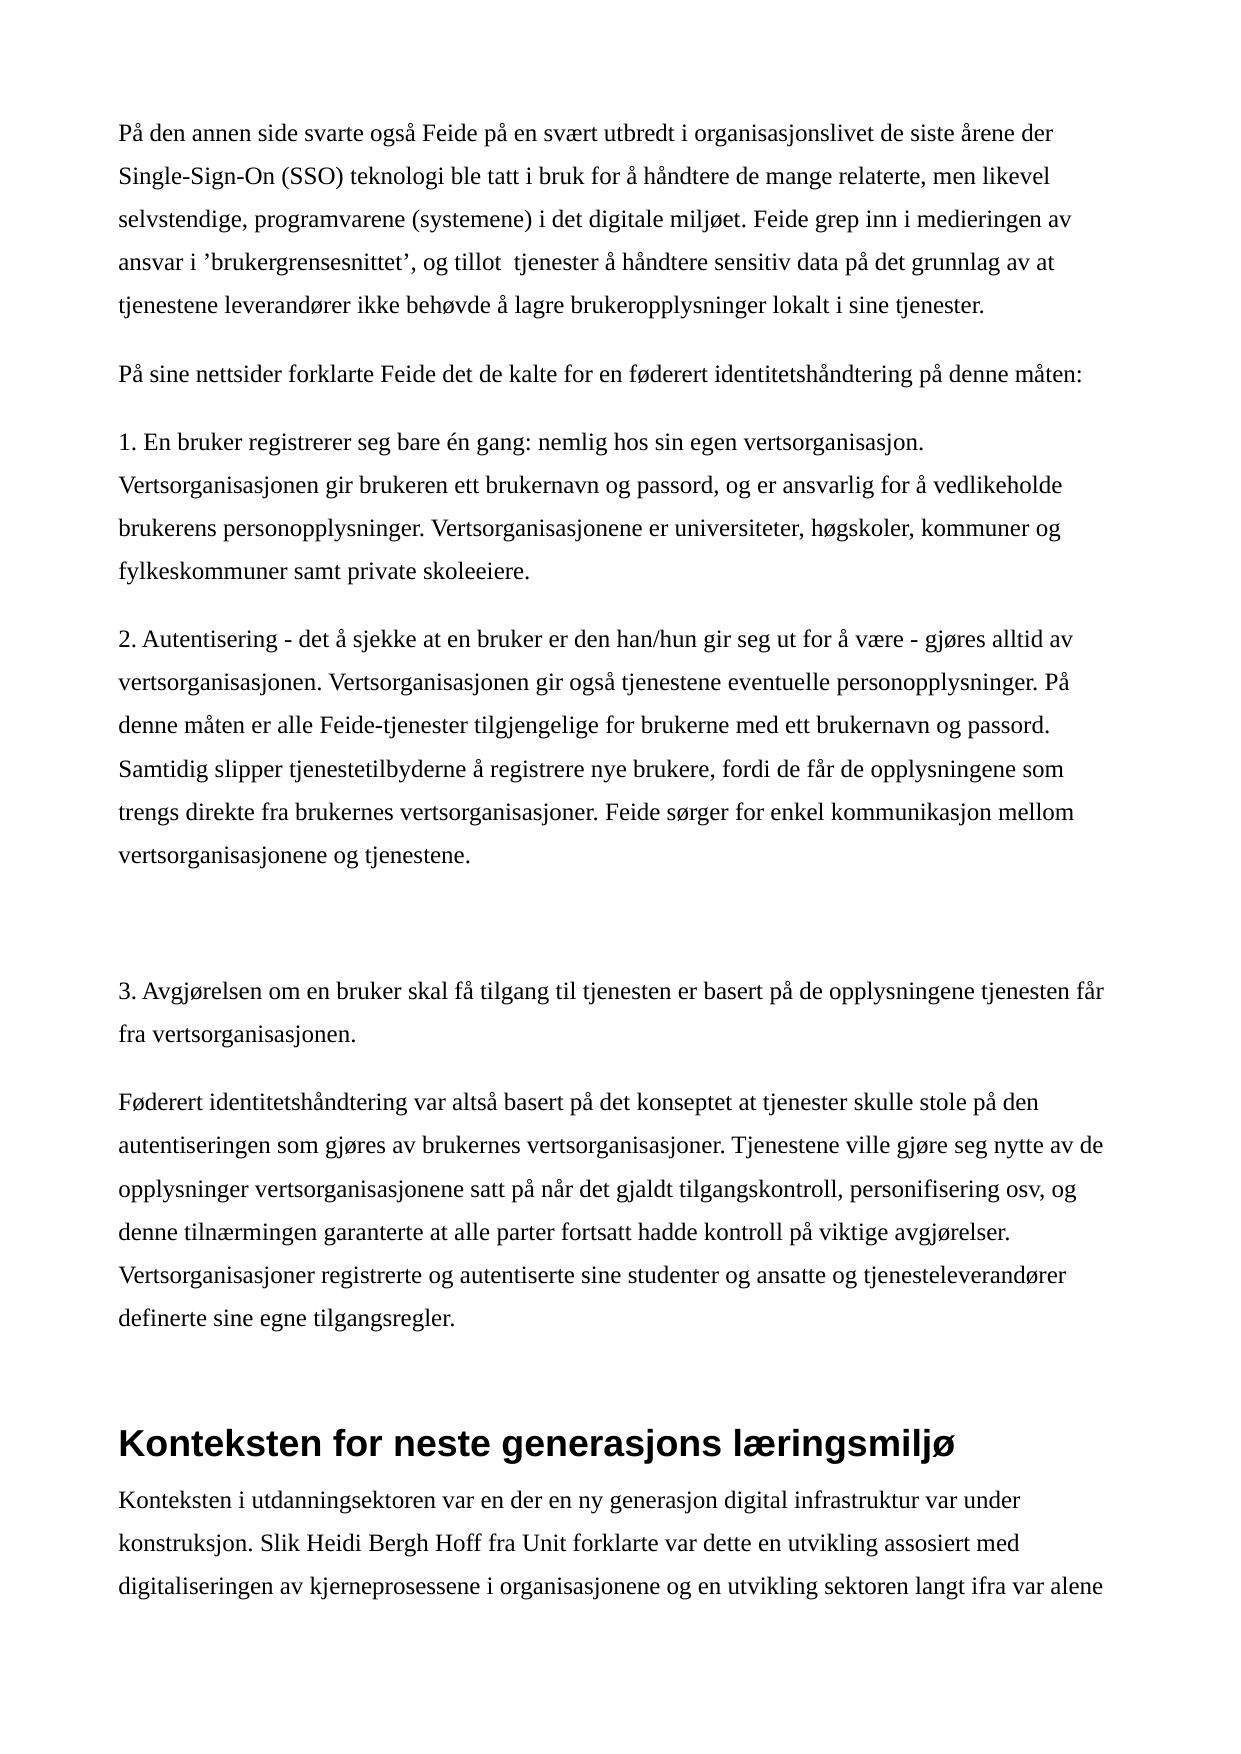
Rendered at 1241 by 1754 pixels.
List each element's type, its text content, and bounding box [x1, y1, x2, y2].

subtitle Konteksten for neste generasjons læringsmiljø [118, 1421, 1122, 1464]
text 3. Avgjørelsen om en bruker skal få tilgang til tjenesten er basert på de opplysningene tjenesten får fra vertsorganisasjonen. [118, 976, 1122, 1048]
text Konteksten i utdanningsektoren var en der en ny generasjon digital infrastruktur var under konstruksjon. Slik Heidi Bergh Hoff fra Unit forklarte var dette en utvikling assosiert med digitaliseringen av kjerneprosessene i organisasjonene og en utvikling sektoren langt ifra var alene [118, 1485, 1122, 1600]
text På sine nettsider forklarte Feide det de kalte for en føderert identitetshåndtering på denne måten: [118, 359, 1122, 387]
text På den annen side svarte også Feide på en svært utbredt i organisasjonslivet de siste årene der Single-Sign-On (SSO) teknologi ble tatt i bruk for å håndtere de mange relaterte, men likevel selvstendige, programvarene (systemene) i det digitale miljøet. Feide grep inn i medieringen av ansvar i ’brukergrensesnittet’, og tillot tjenester å håndtere sensitiv data på det grunnlag av at tjenestene leverandører ikke behøvde å lagre brukeropplysninger lokalt i sine tjenester. [118, 118, 1122, 319]
text 1. En bruker registrerer seg bare én gang: nemlig hos sin egen vertsorganisasjon. Vertsorganisasjonen gir brukeren ett brukernavn og passord, og er ansvarlig for å vedlikeholde brukerens personopplysninger. Vertsorganisasjonene er universiteter, høgskoler, kommuner og fylkeskommuner samt private skoleeiere. [118, 427, 1122, 585]
text 2. Autentisering - det å sjekke at en bruker er den han/hun gir seg ut for å være - gjøres alltid av vertsorganisasjonen. Vertsorganisasjonen gir også tjenestene eventuelle personopplysninger. På denne måten er alle Feide-tjenester tilgjengelige for brukerne med ett brukernavn og passord. Samtidig slipper tjenestetilbyderne å registrere nye brukere, fordi de får de opplysningene som trengs direkte fra brukernes vertsorganisasjoner. Feide sørger for enkel kommunikasjon mellom vertsorganisasjonene og tjenestene. [118, 624, 1122, 869]
text Føderert identitetshåndtering var altså basert på det konseptet at tjenester skulle stole på den autentiseringen som gjøres av brukernes vertsorganisasjoner. Tjenestene ville gjøre seg nytte av de opplysninger vertsorganisasjonene satt på når det gjaldt tilgangskontroll, personifisering osv, og denne tilnærmingen garanterte at alle parter fortsatt hadde kontroll på viktige avgjørelser. Vertsorganisasjoner registrerte og autentiserte sine studenter og ansatte og tjenesteleverandører definerte sine egne tilgangsregler. [118, 1087, 1122, 1332]
